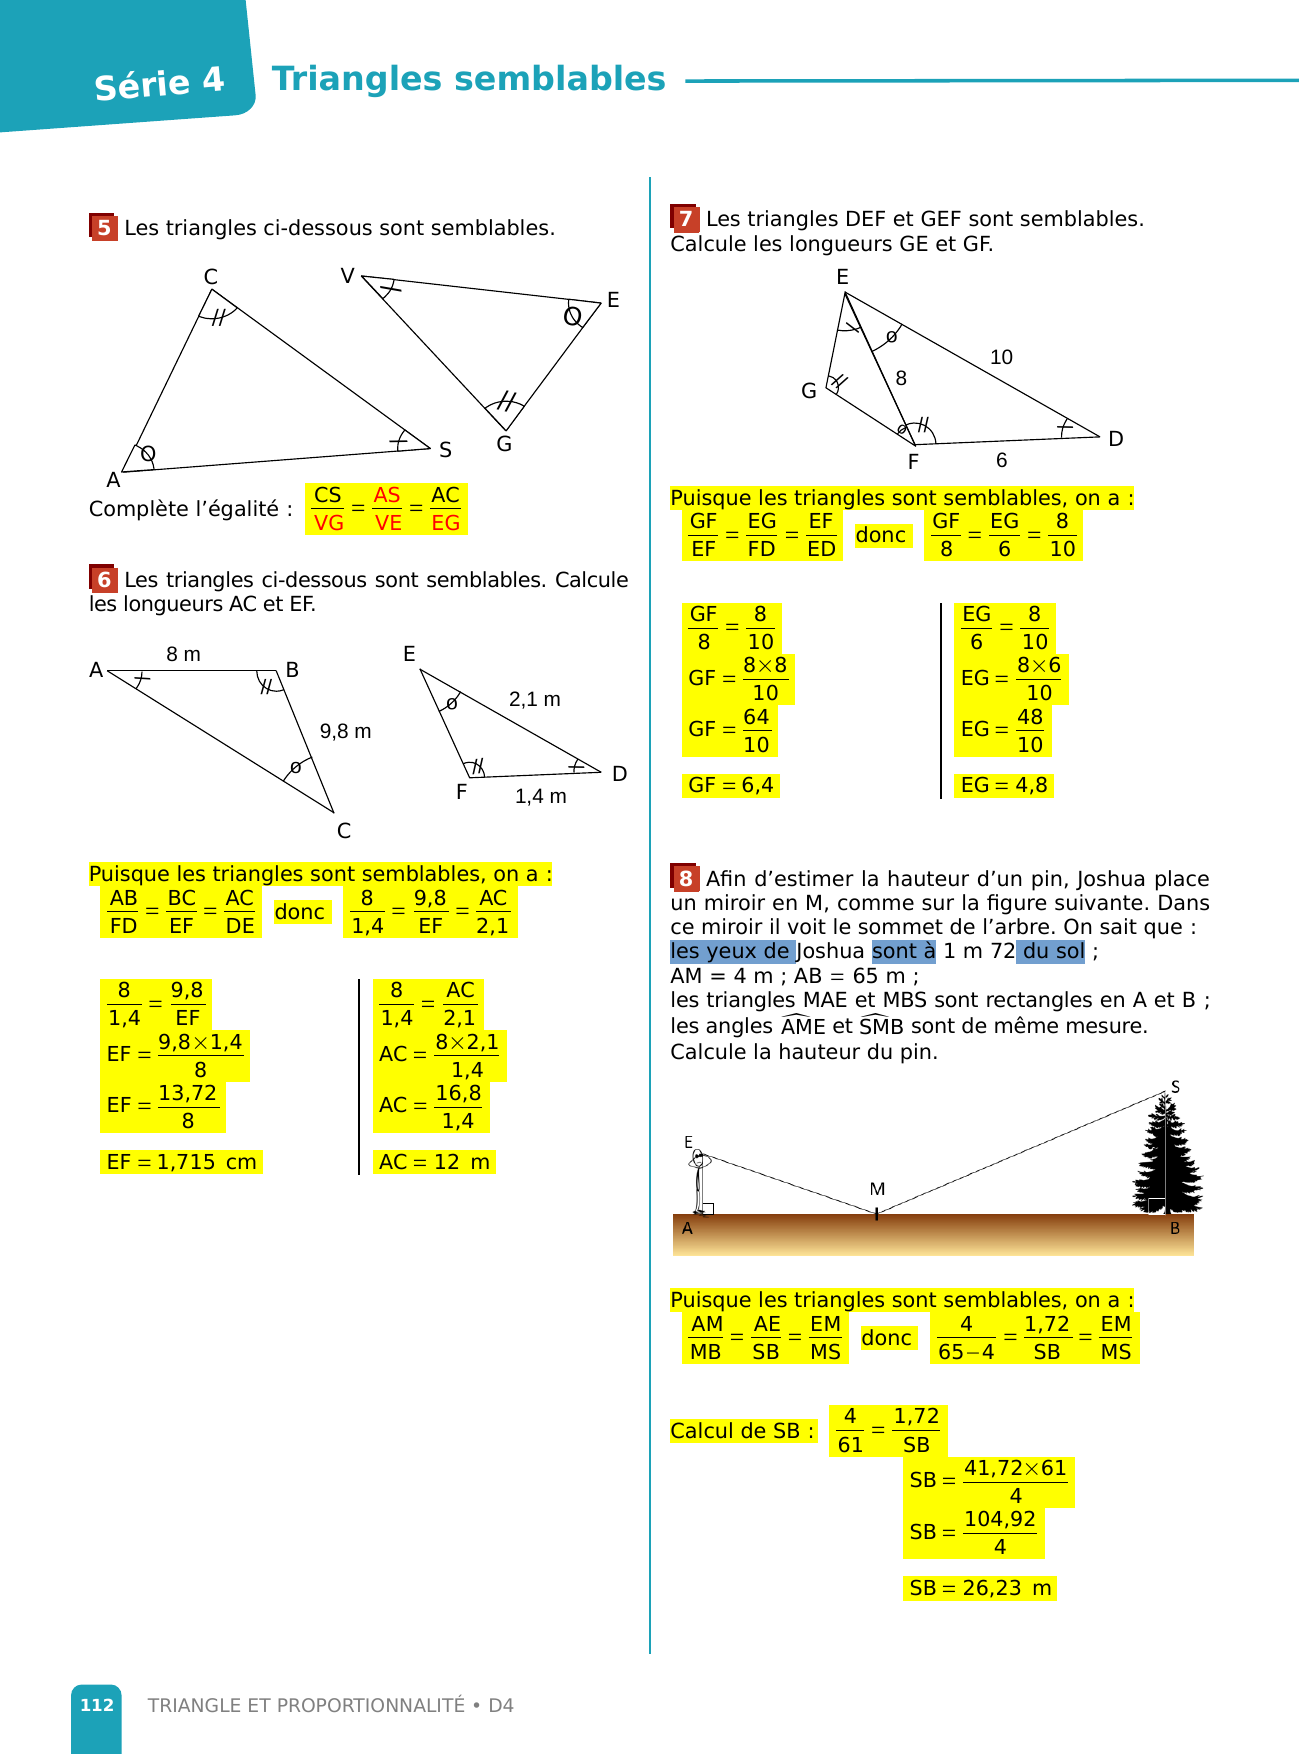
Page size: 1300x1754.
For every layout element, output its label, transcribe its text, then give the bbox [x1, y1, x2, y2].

text Calcule la hauteur du pin. [670, 1040, 1211, 1064]
list [1083, 510, 1211, 561]
list Les triangles DEF et GEF sont semblables. [696, 204, 1211, 232]
list [1140, 1312, 1211, 1364]
text Calcul de SB : [670, 1405, 829, 1457]
picture [673, 1071, 1214, 1265]
subtitle Les triangles ci-dessous sont semblables. Calcule les longueurs AC et EF. [88, 564, 629, 616]
list [670, 1312, 682, 1364]
list Afin d’estimer la hauteur d’un pin, Joshua place un miroir en M, comme sur la figure suivante. Dans ce miroir il voit le sommet de l’arbre. On sait que : [670, 863, 1211, 939]
list Puisque les triangles sont semblables, on a : [88, 845, 629, 886]
text les yeux de Joshua sont à 1 m 72 du sol ; AM = 4 m ; AB = 65 m ; [670, 939, 1211, 988]
list [88, 886, 100, 938]
list Calcule les longueurs GE et GF. [670, 232, 1211, 256]
list donc [843, 510, 924, 561]
subtitle Complète l’égalité : [88, 483, 305, 535]
list [670, 510, 682, 561]
list donc [849, 1312, 930, 1364]
list Puisque les triangles sont semblables, on a : [670, 1064, 1211, 1312]
list Puisque les triangles sont semblables, on a : [670, 468, 1211, 510]
list [518, 886, 629, 938]
list donc [262, 886, 343, 938]
text [948, 1405, 1211, 1457]
subtitle [468, 483, 629, 535]
subtitle Les triangles ci-dessous sont semblables. [114, 213, 629, 241]
text les triangles MAE et MBS sont rectangles en A et B ; les angles et sont de même mesure. [670, 988, 1211, 1040]
